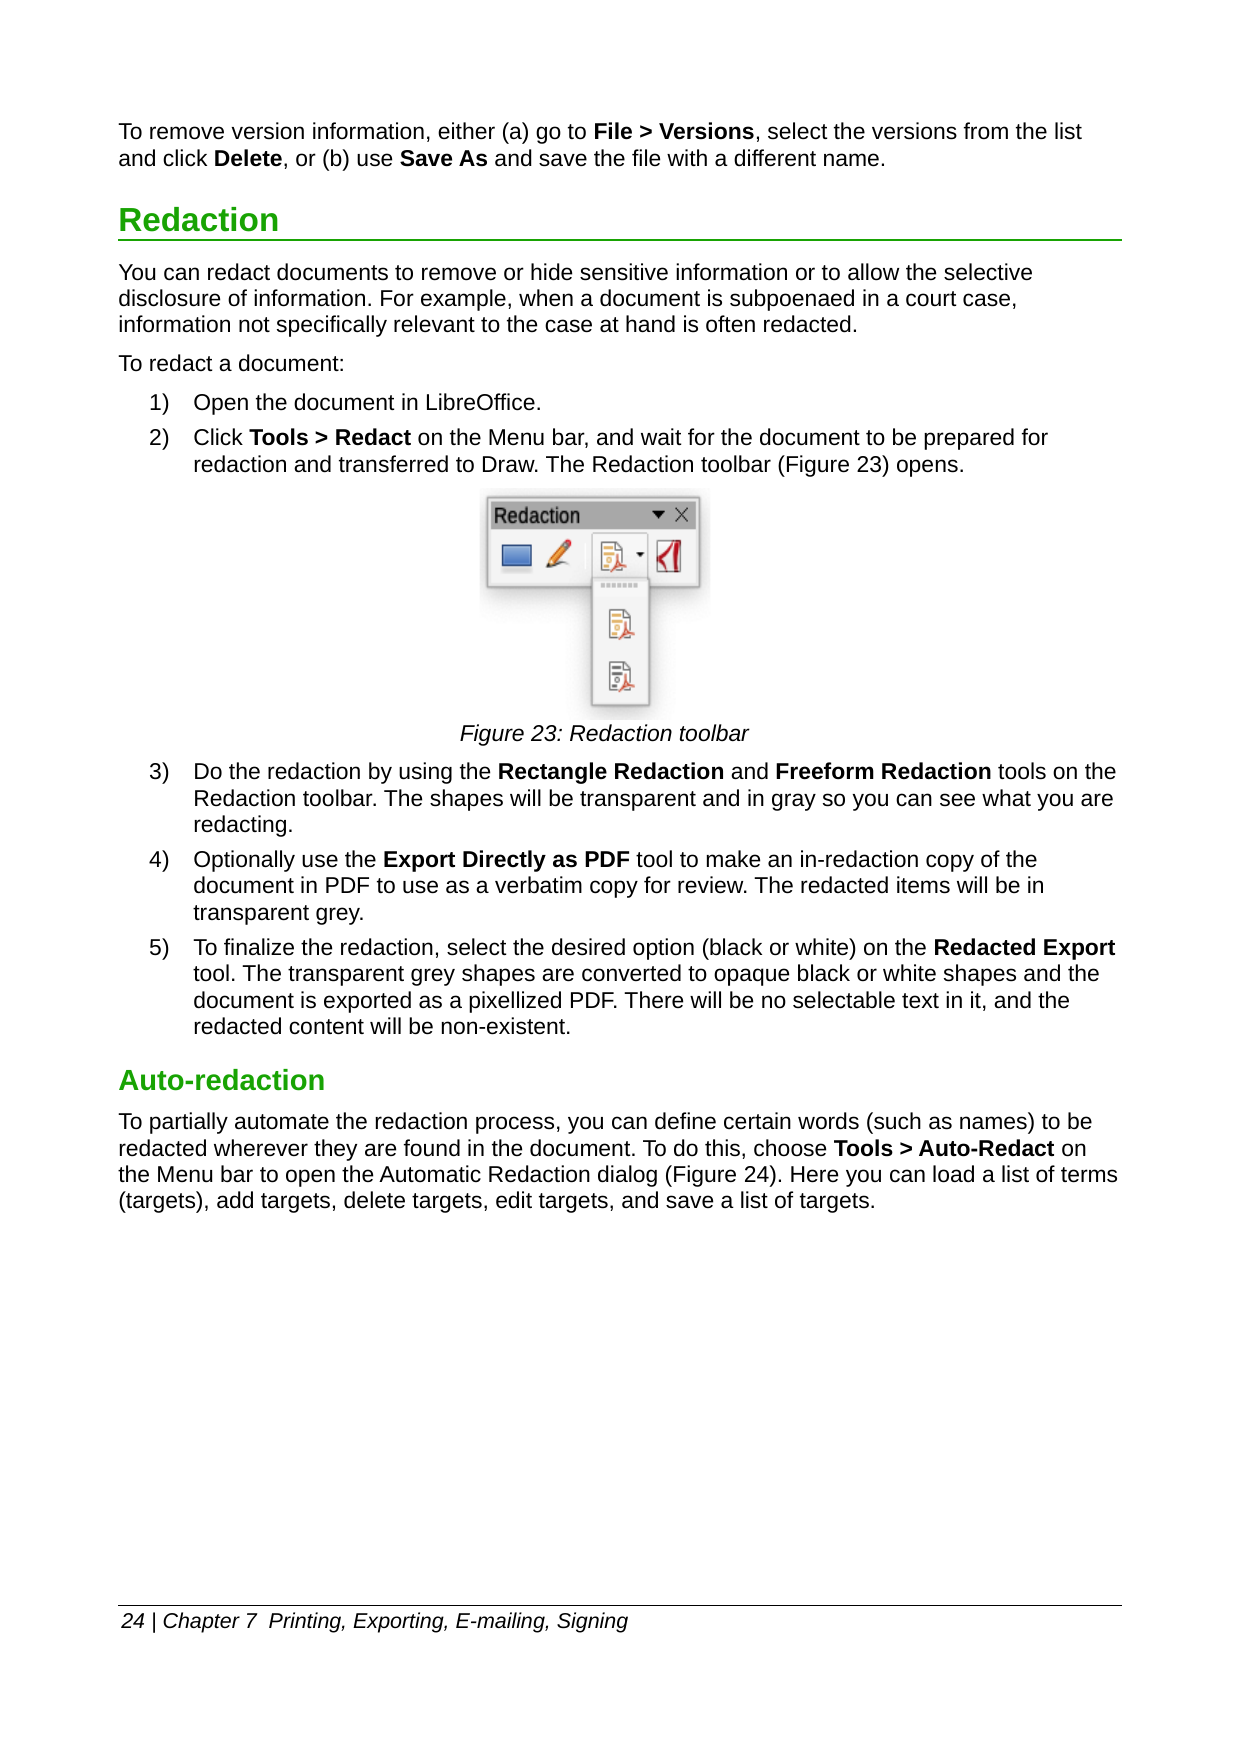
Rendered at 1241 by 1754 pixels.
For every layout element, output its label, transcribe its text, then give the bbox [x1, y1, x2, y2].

subtitle Auto-redaction [118, 1063, 1122, 1097]
text To remove version information, either (a) go to File > Versions, select the versions from the list and click Delete, or (b) use Save As and save the file with a different name. [118, 118, 1122, 171]
picture [479, 488, 711, 720]
text To redact a document: [118, 350, 1122, 376]
list Click Tools > Redact on the Menu bar, and wait for the document to be prepared for redaction and transferred to Draw. The Redaction toolbar (Figure 23) opens. [169, 424, 1122, 477]
list Optionally use the Export Directly as PDF tool to make an in-redaction copy of the document in PDF to use as a verbatim copy for review. The redacted items will be in transparent grey. [169, 846, 1122, 925]
text To partially automate the redaction process, you can define certain words (such as names) to be redacted wherever they are found in the document. To do this, choose Tools > Auto-Redact on the Menu bar to open the Automatic Redaction dialog (Figure 24). Here you can load a list of terms (targets), add targets, delete targets, edit targets, and save a list of targets. [118, 1108, 1122, 1214]
list To finalize the redaction, select the desired option (black or white) on the Redacted Export tool. The transparent grey shapes are converted to opaque black or white shapes and the document is exported as a pixellized PDF. There will be no selectable text in it, and the redacted content will be non-existent. [169, 934, 1122, 1039]
list Do the redaction by using the Rectangle Redaction and Freeform Redaction tools on the Redaction toolbar. The shapes will be transparent and in gray so you can see what you are redacting. [169, 758, 1122, 837]
text You can redact documents to remove or hide sensitive information or to allow the selective disclosure of information. For example, when a document is subpoenaed in a court case, information not specifically relevant to the case at hand is often redacted. [118, 258, 1122, 338]
subtitle Redaction [118, 200, 1122, 239]
list Open the document in LibreOffice. [169, 389, 1122, 415]
text Figure 23: Redaction toolbar [459, 489, 781, 746]
